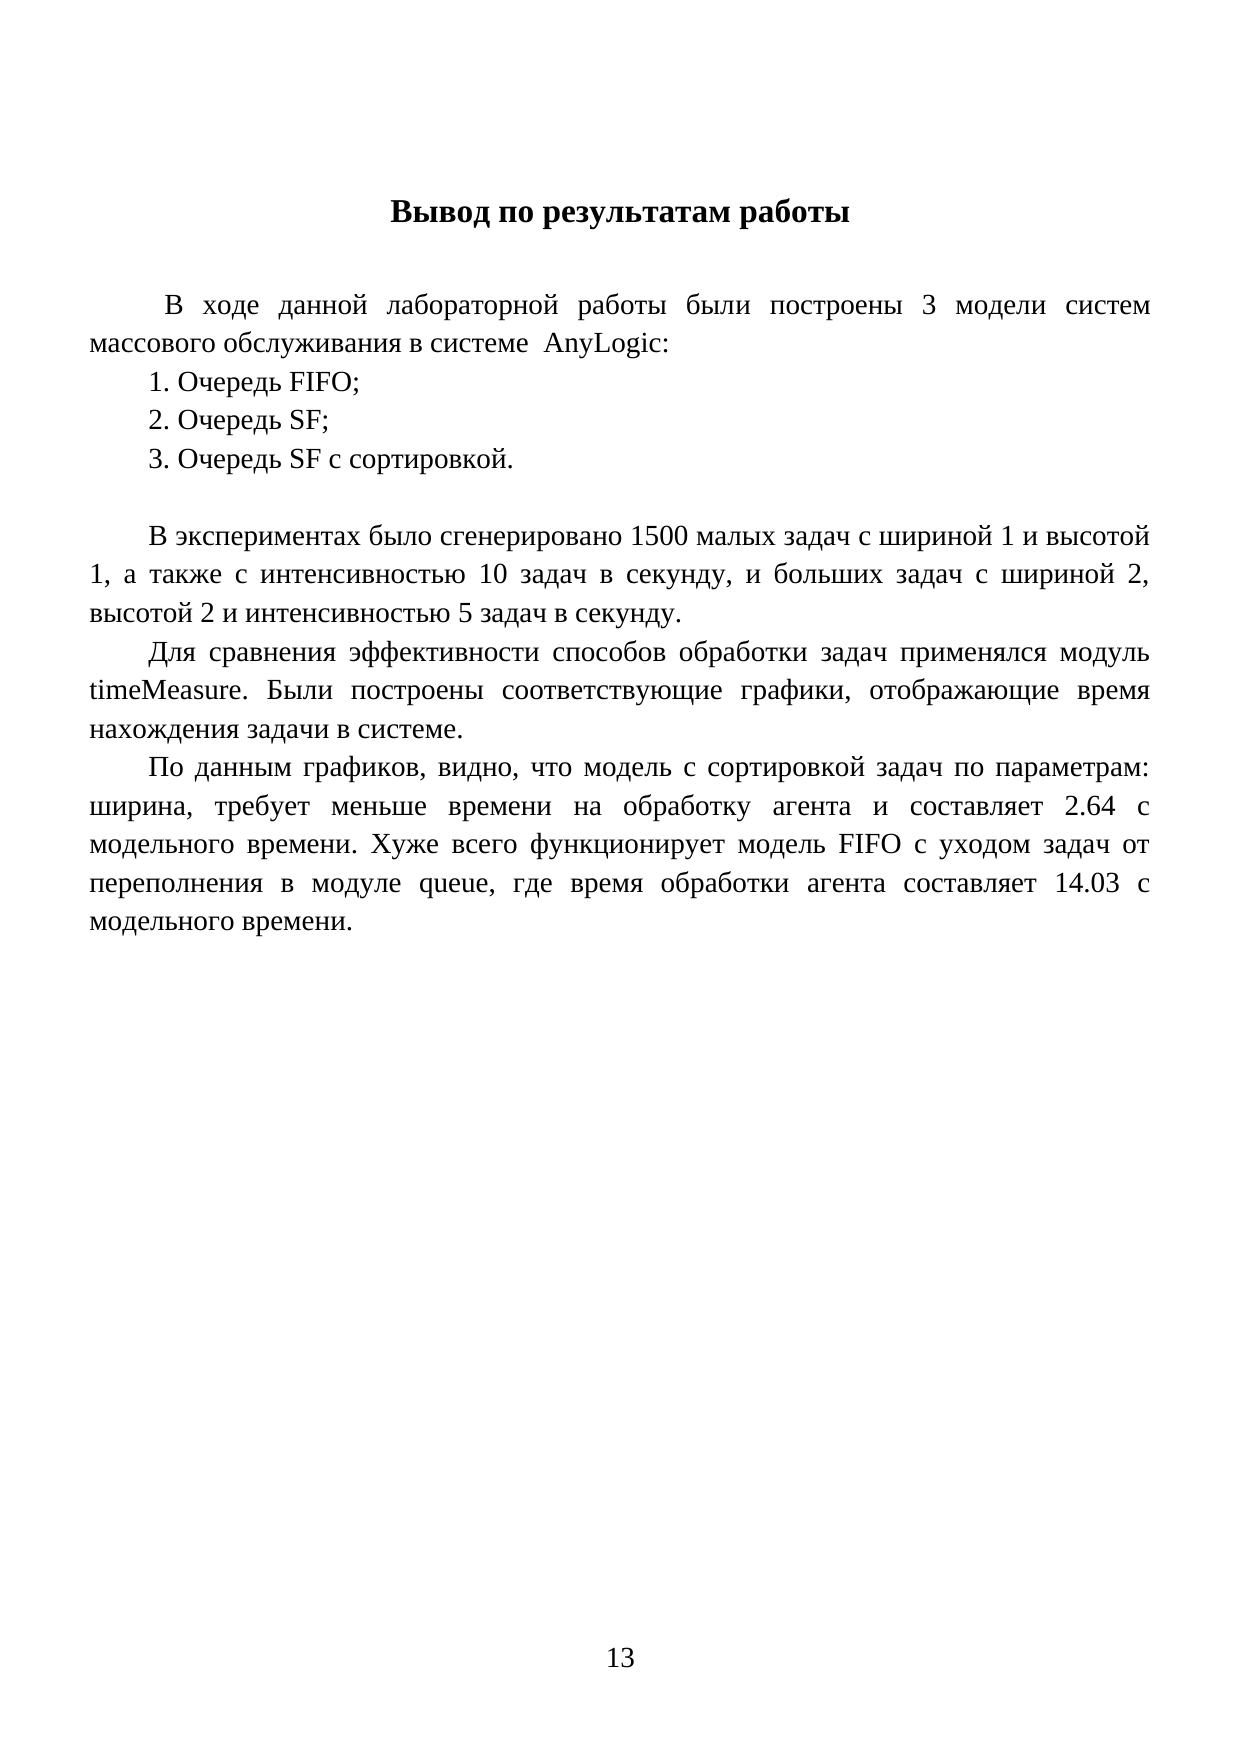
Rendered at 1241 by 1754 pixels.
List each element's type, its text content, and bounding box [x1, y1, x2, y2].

text В экспериментах было сгенерировано 1500 малых задач с шириной 1 и высотой 1, а также с интенсивностью 10 задач в секунду, и больших задач с шириной 2, высотой 2 и интенсивностью 5 задач в секунду. [89, 518, 1151, 629]
text 3. Очередь SF с сортировкой. [89, 441, 1151, 474]
text Для сравнения эффективности способов обработки задач применялся модуль timeMeasure. Были построены соответствующие графики, отображающие время нахождения задачи в системе. [89, 634, 1151, 744]
text 2. Очередь SF; [89, 402, 1151, 436]
text В ходе данной лабораторной работы были построены 3 модели систем массового обслуживания в системе AnyLogic: [89, 287, 1151, 359]
text 1. Очередь FIFO; [89, 364, 1151, 397]
text По данным графиков, видно, что модель с сортировкой задач по параметрам: ширина, требует меньше времени на обработку агента и составляет 2.64 с модельного времени. Хуже всего функционирует модель FIFO с уходом задач от переполнения в модуле queue, где время обработки агента составляет 14.03 с модельного времени. [89, 749, 1151, 937]
subtitle Вывод по результатам работы [89, 192, 1151, 230]
